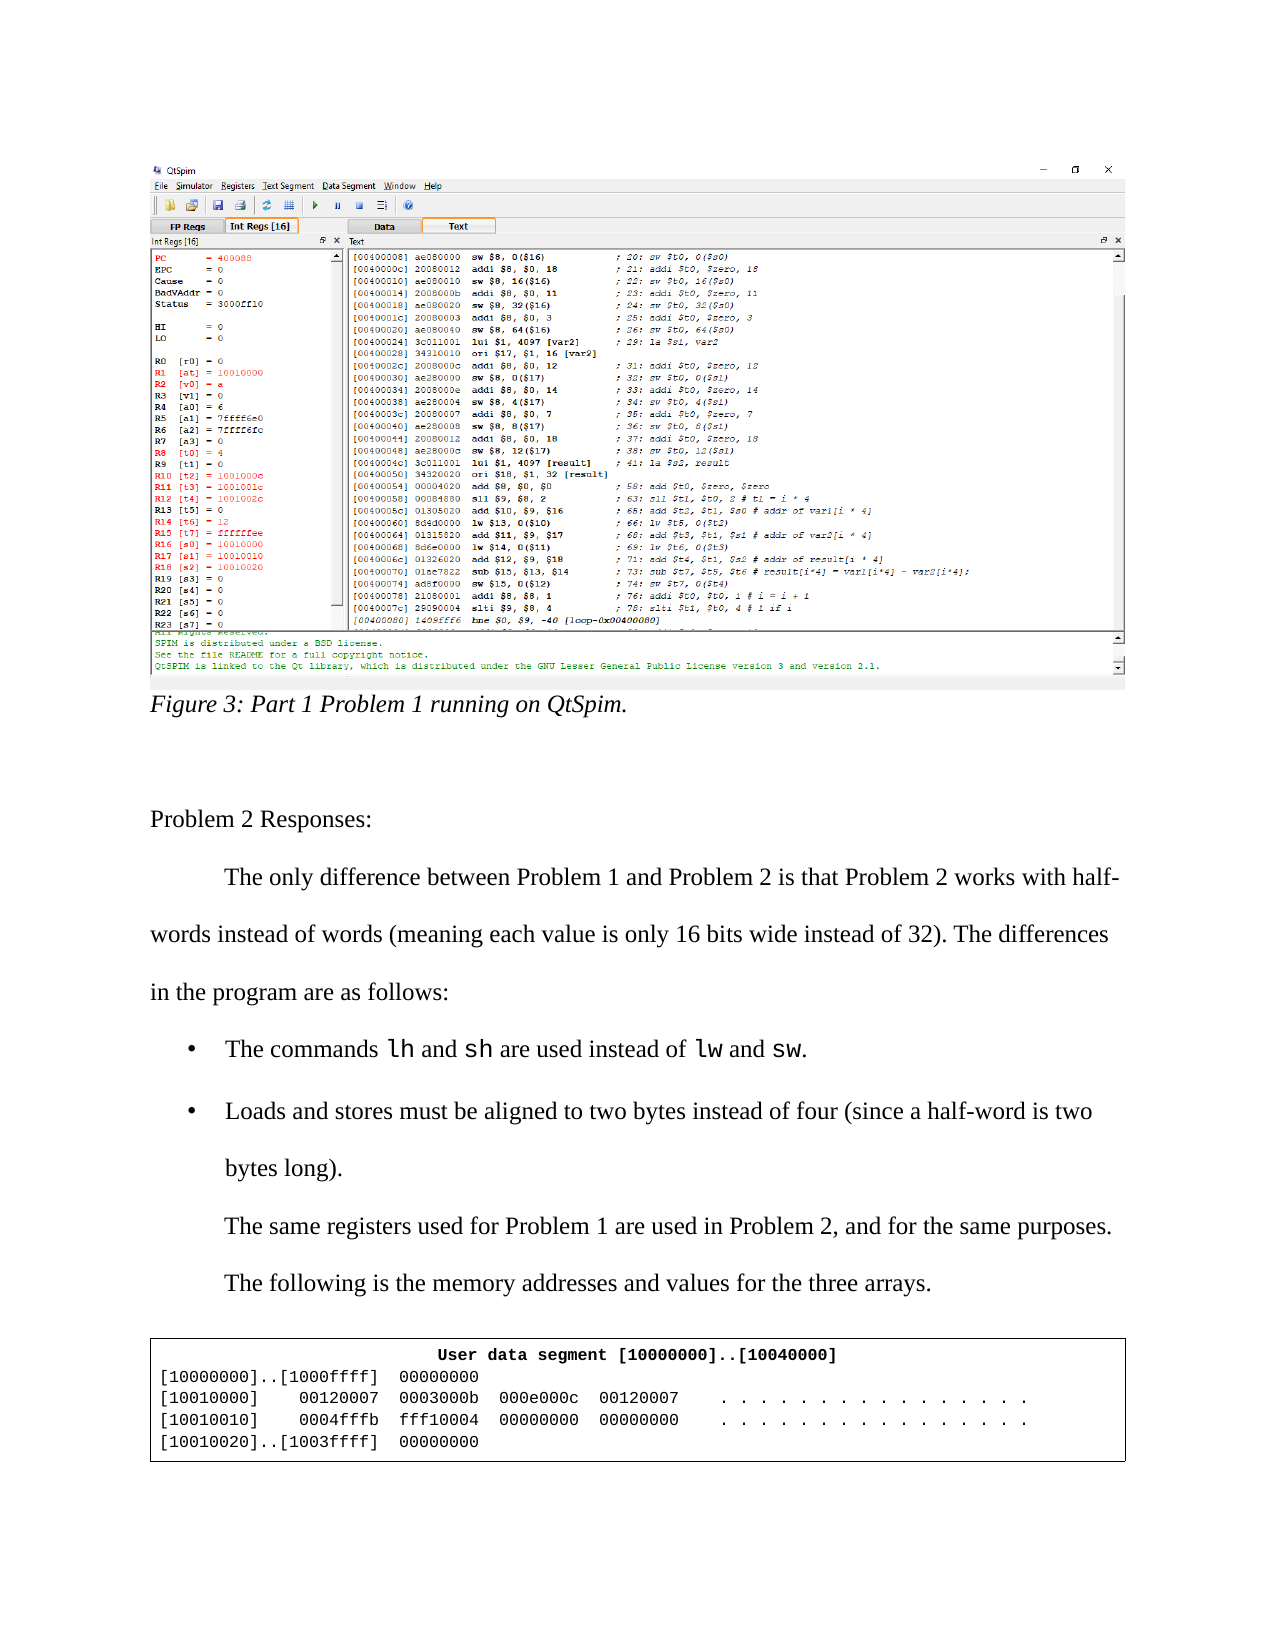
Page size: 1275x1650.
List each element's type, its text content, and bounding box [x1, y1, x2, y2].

list Loads and stores must be aligned to two bytes instead of four (since a half-word is two bytes long). [187, 1096, 1125, 1182]
text [151, 1339, 1125, 1461]
text [10000000]..[1000ffff] 00000000 [10010000] 00120007 0003000b 000e000c 00120007 . . . . . . . . . . . . . . . . [10010010] 0004fffb fff10004 00000000 00000000 . . . . . . . . . . . . . . . . [10010020]..[1003ffff] 00000000 [159, 1368, 1116, 1452]
list The commands lh and sh are used instead of lw and sw. [187, 1034, 1125, 1065]
picture [150, 162, 1125, 690]
text The following is the memory addresses and values for the three arrays. [150, 1268, 1125, 1297]
text The same registers used for Problem 1 are used in Problem 2, and for the same purposes. [150, 1211, 1125, 1239]
text The only difference between Problem 1 and Problem 2 is that Problem 2 works with half-words instead of words (meaning each value is only 16 bits wide instead of 32). The differences in the program are as follows: [150, 862, 1125, 1005]
text Problem 2 Responses: [150, 804, 1125, 833]
text User data segment [10000000]..[10040000] [159, 1347, 1116, 1366]
text Figure 3: Part 1 Problem 1 running on QtSpim. [150, 690, 1125, 718]
